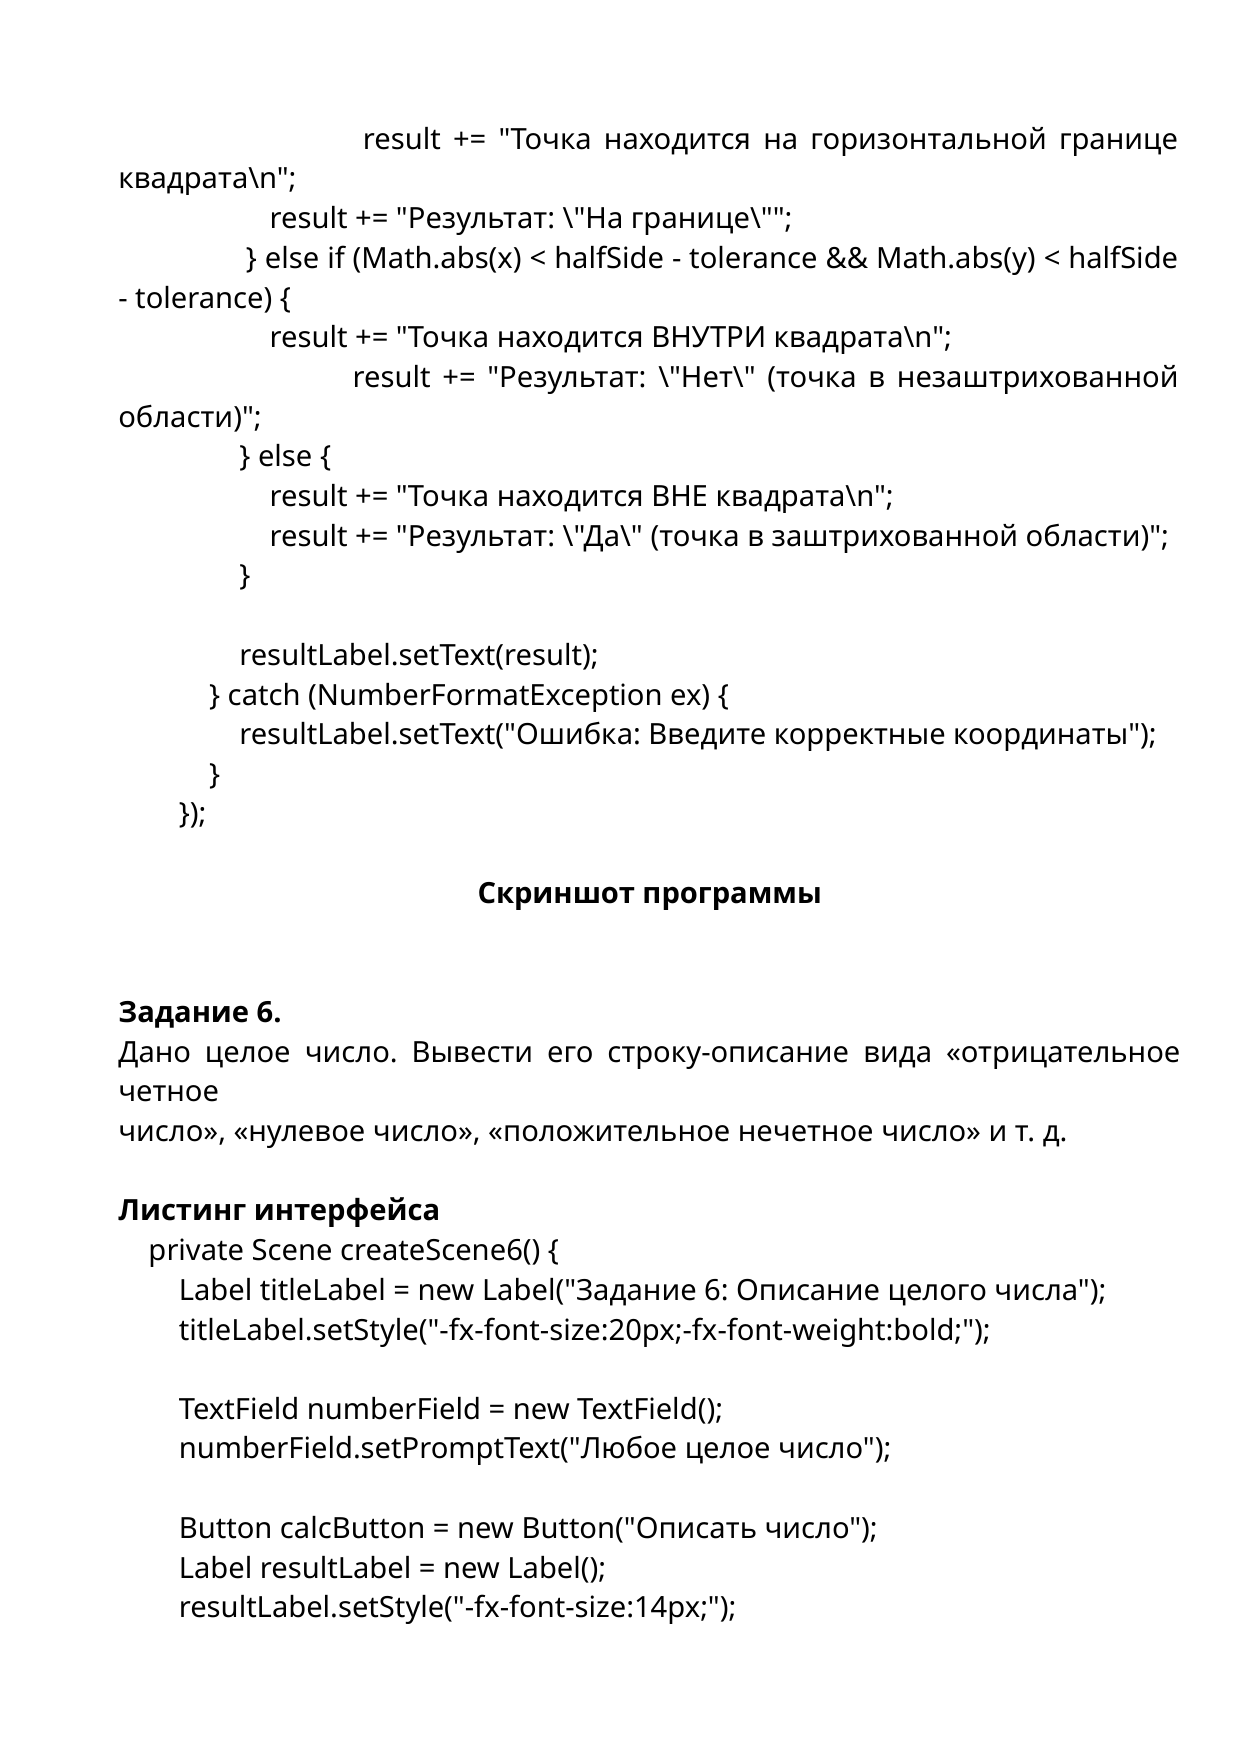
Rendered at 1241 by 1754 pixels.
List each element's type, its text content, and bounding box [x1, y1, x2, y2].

text }); [118, 793, 1181, 832]
text result += "Точка находится ВНЕ квадрата\n"; [118, 475, 1181, 515]
text } [118, 753, 1181, 793]
text numberField.setPromptText("Любое целое число"); [118, 1428, 1181, 1467]
text result += "Результат: \"Нет\" (точка в незаштрихованной области)"; [118, 356, 1181, 436]
text resultLabel.setStyle("-fx-font-size:14px;"); [118, 1587, 1181, 1626]
text Задание 6. [118, 991, 1181, 1031]
text Label titleLabel = new Label("Задание 6: Описание целого числа"); [118, 1269, 1181, 1309]
text Дано целое число. Вывести его строку-описание вида «отрицательное четное [118, 1031, 1181, 1110]
text titleLabel.setStyle("-fx-font-size:20px;-fx-font-weight:bold;"); [118, 1309, 1181, 1348]
text Листинг интерфейса [118, 1190, 1181, 1229]
text число», «нулевое число», «положительное нечетное число» и т. д. [118, 1110, 1181, 1150]
text } else if (Math.abs(x) < halfSide - tolerance && Math.abs(y) < halfSide - tolerance) { [118, 237, 1181, 317]
text Label resultLabel = new Label(); [118, 1547, 1181, 1587]
text result += "Результат: \"Да\" (точка в заштрихованной области)"; [118, 515, 1181, 555]
text } [118, 555, 1181, 594]
text } catch (NumberFormatException ex) { [118, 674, 1181, 713]
text Скриншот программы [118, 872, 1181, 912]
text result += "Результат: \"На границе\""; [118, 197, 1181, 237]
text result += "Точка находится на горизонтальной границе квадрата\n"; [118, 118, 1181, 197]
text resultLabel.setText(result); [118, 634, 1181, 674]
text resultLabel.setText("Ошибка: Введите корректные координаты"); [118, 713, 1181, 753]
text result += "Точка находится ВНУТРИ квадрата\n"; [118, 317, 1181, 356]
text Button calcButton = new Button("Описать число"); [118, 1507, 1181, 1547]
text } else { [118, 436, 1181, 475]
text private Scene createScene6() { [118, 1229, 1181, 1269]
text TextField numberField = new TextField(); [118, 1388, 1181, 1428]
